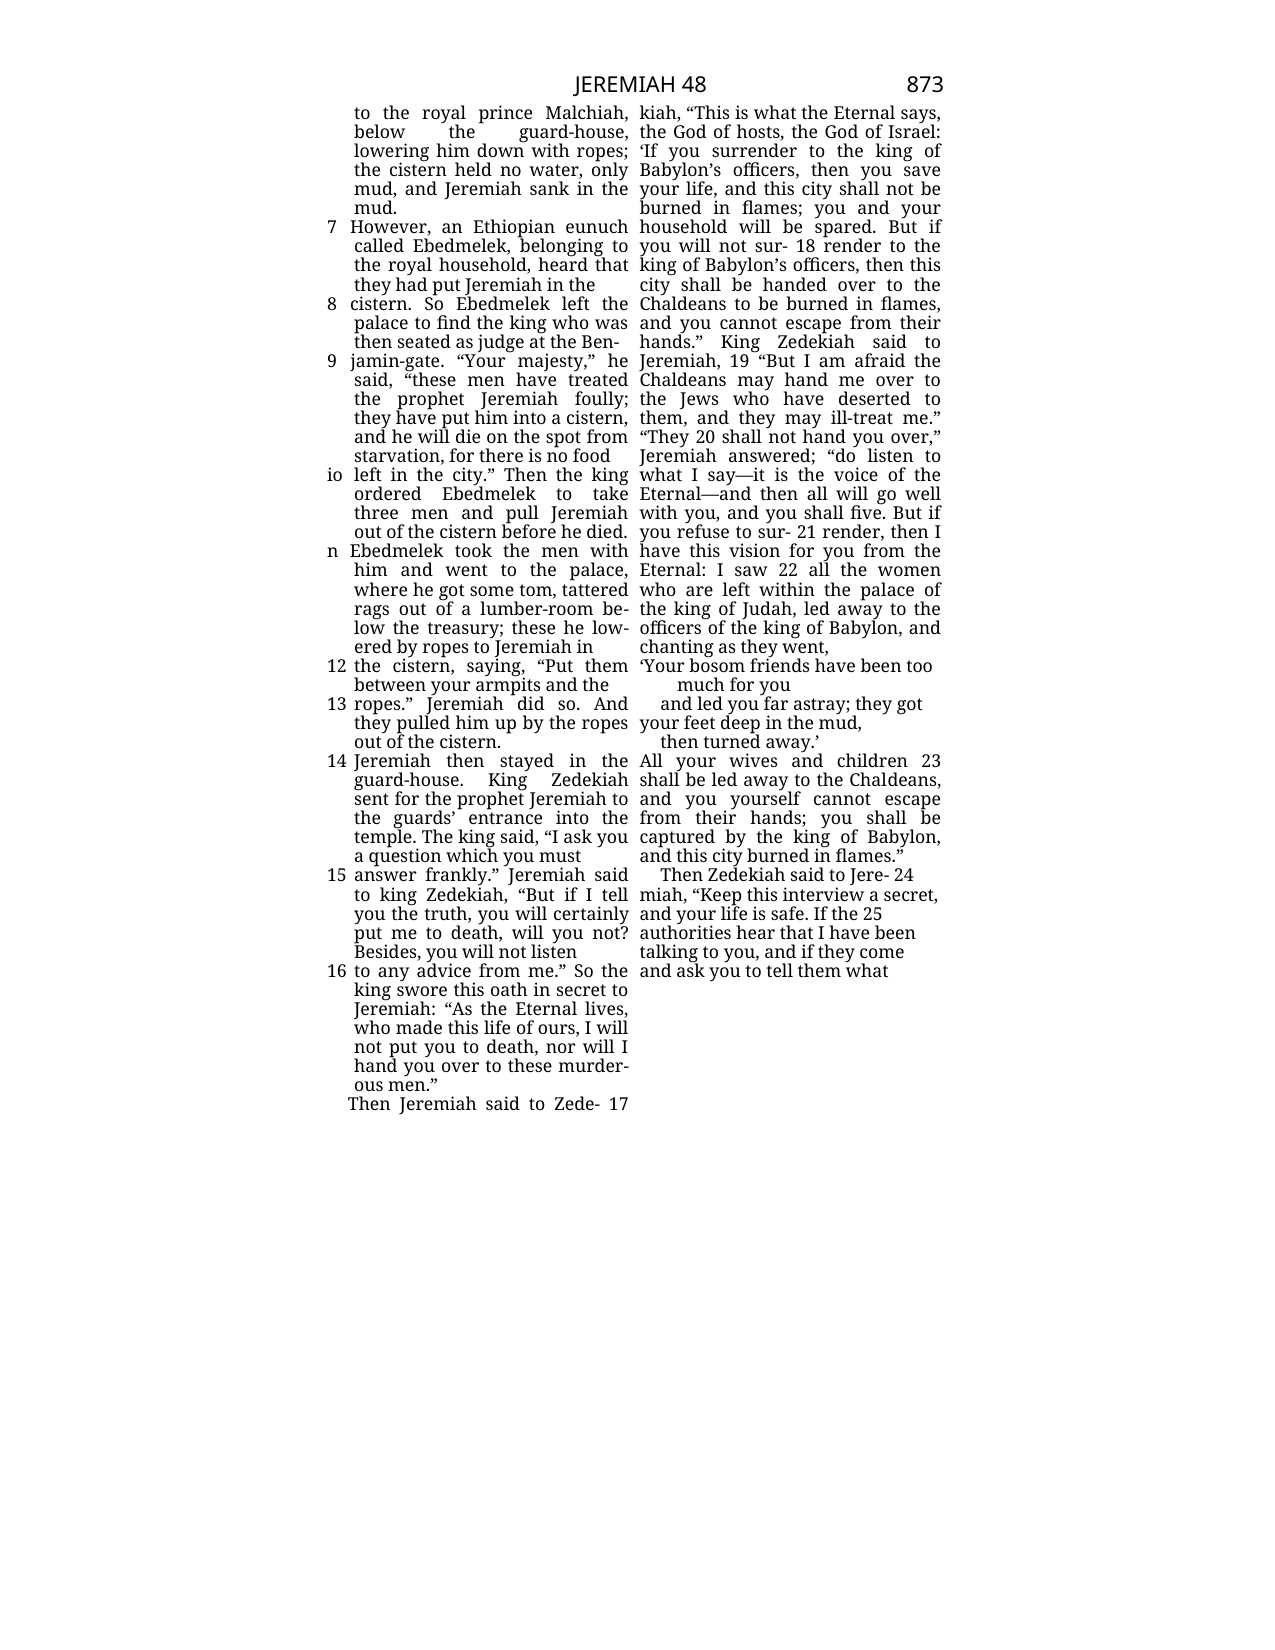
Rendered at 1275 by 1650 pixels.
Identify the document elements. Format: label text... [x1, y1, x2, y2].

list to any advice from me.” So the king swore this oath in secret to Jeremiah: “As the Eternal lives, who made this life of ours, I will not put you to death, nor will I hand you over to these murder­ous men.” [327, 962, 629, 1095]
list cistern. So Ebedmelek left the palace to find the king who was then seated as judge at the Ben- [327, 295, 629, 352]
text kiah, “This is what the Eternal says, the God of hosts, the God of Israel: ‘If you surrender to the king of Babylon’s officers, then you save your life, and this city shall not be burned in flames; you and your household will be spared. But if you will not sur- 18 render to the king of Babylon’s officers, then this city shall be handed over to the Chaldeans to be burned in flames, and you cannot escape from their hands.” King Zedekiah said to Jeremiah, 19 “But I am afraid the Chaldeans may hand me over to the Jews who have deserted to them, and they may ill-treat me.” “They 20 shall not hand you over,” Jere­miah answered; “do listen to what I say—it is the voice of the Eternal—and then all will go well with you, and you shall five. But if you refuse to sur- 21 render, then I have this vision for you from the Eternal: I saw 22 all the women who are left within the palace of the king of Judah, led away to the officers of the king of Babylon, and chanting as they went, [639, 104, 941, 657]
list However, an Ethiopian eunuch called Ebedmelek, belonging to the royal household, heard that they had put Jeremiah in the [327, 218, 629, 295]
text n Ebedmelek took the men with him and went to the palace, where he got some tom, tattered rags out of a lumber-room be­low the treasury; these he low­ered by ropes to Jeremiah in [327, 543, 629, 657]
text to the royal prince Malchiah, below the guard-house, lowering him down with ropes; the cistern held no water, only mud, and Jeremiah sank in the mud. [354, 104, 629, 218]
text Then Zedekiah said to Jere- 24 miah, “Keep this interview a se­cret, and your life is safe. If the 25 authorities hear that I have been talking to you, and if they come and ask you to tell them what [639, 867, 941, 981]
text ‘Your bosom friends have been too much for you [639, 657, 941, 695]
list jamin-gate. “Your majesty,” he said, “these men have treated the prophet Jeremiah foully; they have put him into a cistern, and he will die on the spot from starvation, for there is no food [327, 352, 629, 466]
text io left in the city.” Then the king ordered Ebedmelek to take three men and pull Jeremiah out of the cistern before he died. [327, 466, 629, 543]
text All your wives and children 23 shall be led away to the Chal­deans, and you yourself cannot escape from their hands; you shall be captured by the king of Babylon, and this city burned in flames.” [639, 752, 941, 867]
text and led you far astray; they got your feet deep in the mud, [639, 695, 941, 733]
list the cistern, saying, “Put them between your armpits and the [327, 657, 629, 695]
list Jeremiah then stayed in the guard-house. King Zedekiah sent for the prophet Jeremiah to the guards’ entrance into the temple. The king said, “I ask you a question which you must [327, 752, 629, 867]
list ropes.” Jeremiah did so. And they pulled him up by the ropes out of the cistern. [327, 695, 629, 752]
list answer frankly.” Jeremiah said to king Zedekiah, “But if I tell you the truth, you will cer­tainly put me to death, will you not? Besides, you will not listen [327, 867, 629, 962]
text then turned away.’ [639, 733, 941, 752]
text Then Jeremiah said to Zede- 17 [327, 1095, 629, 1114]
